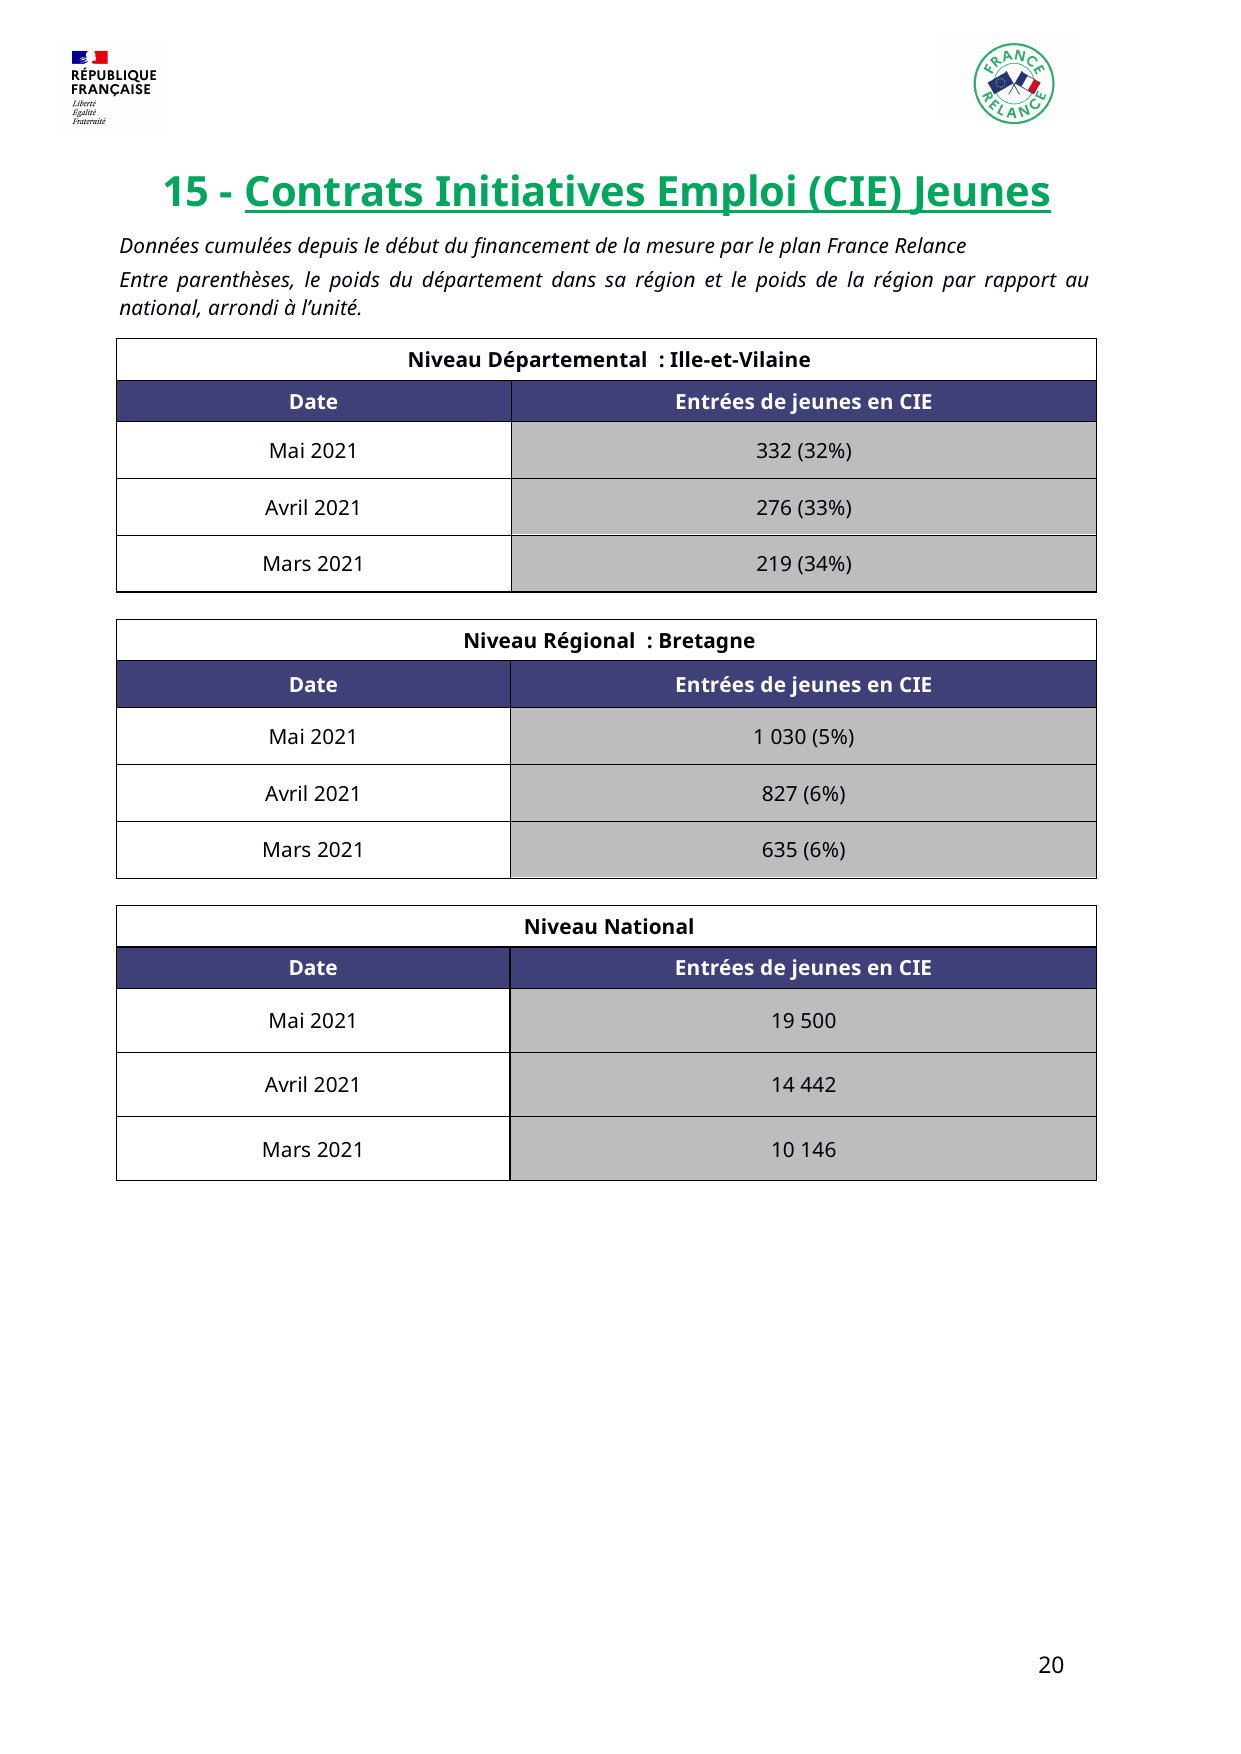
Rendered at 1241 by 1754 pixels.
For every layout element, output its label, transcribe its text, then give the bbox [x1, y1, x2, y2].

table_cell Date [117, 381, 511, 421]
table_cell Entrées de jeunes en CIE [512, 381, 1096, 421]
table_cell Entrées de jeunes en CIE [511, 661, 1096, 707]
table_cell Date [117, 661, 510, 707]
table_cell Mai 2021 [117, 422, 511, 478]
table_header Niveau Régional : Bretagne [117, 620, 1096, 660]
table_cell Mars 2021 [117, 822, 510, 877]
table_cell 827 (6%) [511, 765, 1096, 821]
table_cell Date [117, 948, 509, 988]
table_cell Mai 2021 [117, 989, 509, 1052]
table_cell Mars 2021 [117, 536, 511, 591]
table_cell Avril 2021 [117, 1053, 509, 1116]
table_cell 14 442 [511, 1053, 1096, 1116]
table_cell 276 (33%) [512, 479, 1096, 534]
table_header Niveau National [117, 906, 1096, 946]
table_cell Mars 2021 [117, 1117, 509, 1180]
table_cell 635 (6%) [511, 822, 1096, 877]
picture [60, 39, 169, 137]
table_cell Mai 2021 [117, 708, 510, 764]
text Entre parenthèses, le poids du département dans sa région et le poids de la région par rapport au national, arrondi à l’unité. [119, 264, 1094, 322]
table_cell 332 (32%) [512, 422, 1096, 478]
subtitle 15 - Contrats Initiatives Emploi (CIE) Jeunes [119, 162, 1094, 219]
table_cell 19 500 [511, 989, 1096, 1052]
table_cell Avril 2021 [117, 765, 510, 821]
table_cell Avril 2021 [117, 479, 511, 534]
picture [935, 31, 1093, 126]
table_cell 219 (34%) [512, 536, 1096, 591]
table_header Niveau Départemental : Ille-et-Vilaine [117, 339, 1096, 380]
table_cell 1 030 (5%) [511, 708, 1096, 764]
table_cell 10 146 [511, 1117, 1096, 1180]
table_cell Entrées de jeunes en CIE [511, 948, 1096, 988]
text Données cumulées depuis le début du financement de la mesure par le plan France Relance [119, 231, 1094, 260]
